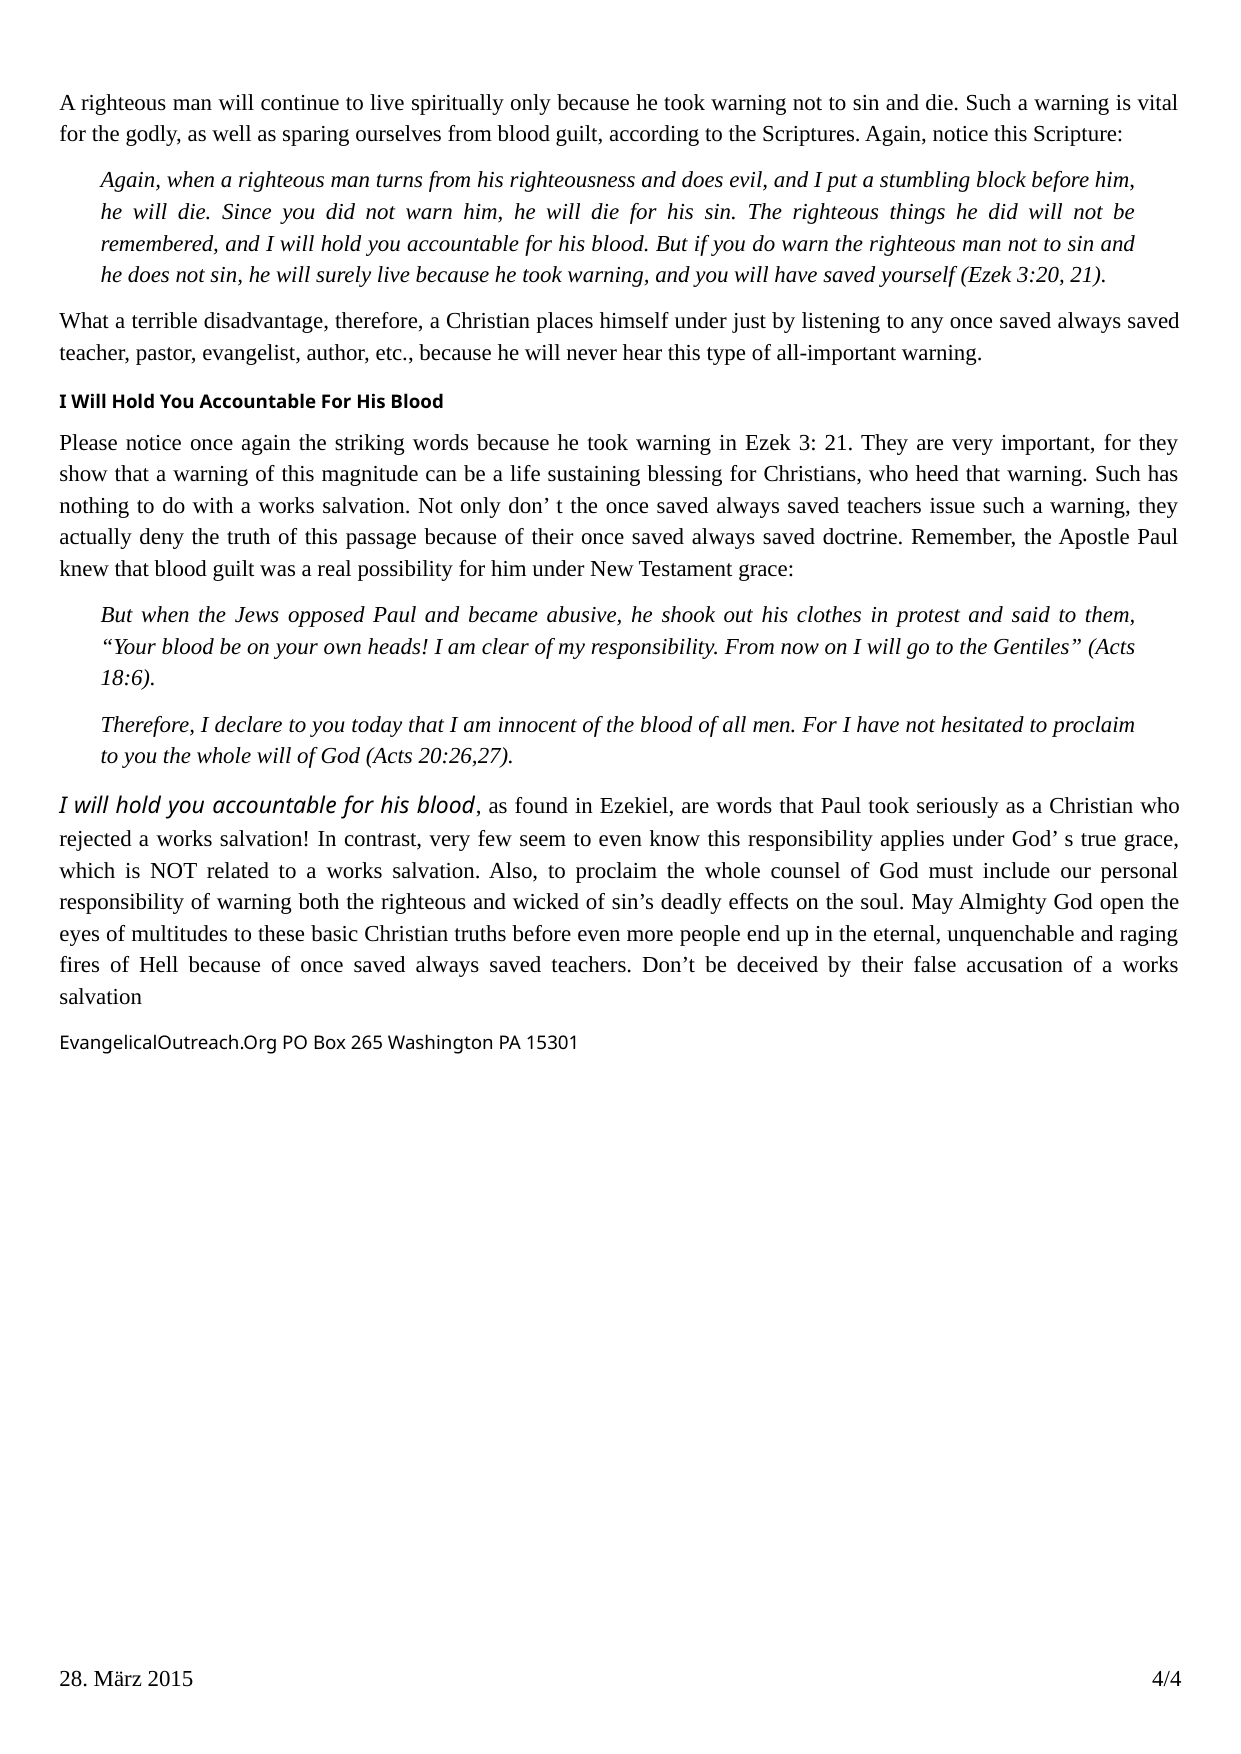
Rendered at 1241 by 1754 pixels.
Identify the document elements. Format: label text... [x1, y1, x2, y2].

text I Will Hold You Accountable For His Blood [59, 388, 1181, 414]
text But when the Jews opposed Paul and became abusive, he shook out his clothes in protest and said to them, “Your blood be on your own heads! I am clear of my responsibility. From now on I will go to the Gentiles” (Acts 18:6). [100, 601, 1140, 691]
text A righteous man will continue to live spiritually only because he took warning not to sin and die. Such a warning is vital for the godly, as well as sparing ourselves from blood guilt, according to the Scriptures. Again, notice this Scripture: [59, 88, 1181, 146]
text Again, when a righteous man turns from his righteousness and does evil, and I put a stumbling block before him, he will die. Since you did not warn him, he will die for his sin. The righteous things he did will not be remembered, and I will hold you accountable for his blood. But if you do warn the righteous man not to sin and he does not sin, he will surely live because he took warning, and you will have saved yourself (Ezek 3:20, 21). [100, 166, 1140, 287]
text Please notice once again the striking words because he took warning in Ezek 3: 21. They are very important, for they show that a warning of this magnitude can be a life sustaining blessing for Christians, who heed that warning. Such has nothing to do with a works salvation. Not only don’ t the once saved always saved teachers issue such a warning, they actually deny the truth of this passage because of their once saved always saved doctrine. Remember, the Apostle Paul knew that blood guilt was a real possibility for him under New Testament grace: [59, 429, 1181, 581]
text EvangelicalOutreach.Org PO Box 265 Washington PA 15301 [59, 1029, 1181, 1055]
text I will hold you accountable for his blood, as found in Ezekiel, are words that Paul took seriously as a Christian who rejected a works salvation! In contrast, very few seem to even know this responsibility applies under God’ s true grace, which is NOT related to a works salvation. Also, to proclaim the whole counsel of God must include our personal responsibility of warning both the righteous and wicked of sin’s deadly effects on the soul. May Almighty God open the eyes of multitudes to these basic Christian truths before even more people end up in the eternal, unquenchable and raging fires of Hell because of once saved always saved teachers. Don’t be deceived by their false accusation of a works salvation [59, 789, 1181, 1009]
text What a terrible disadvantage, therefore, a Christian places himself under just by listening to any once saved always saved teacher, pastor, evangelist, author, etc., because he will never hear this type of all-important warning. [59, 307, 1181, 365]
text Therefore, I declare to you today that I am innocent of the blood of all men. For I have not hesitated to proclaim to you the whole will of God (Acts 20:26,27). [100, 711, 1140, 769]
